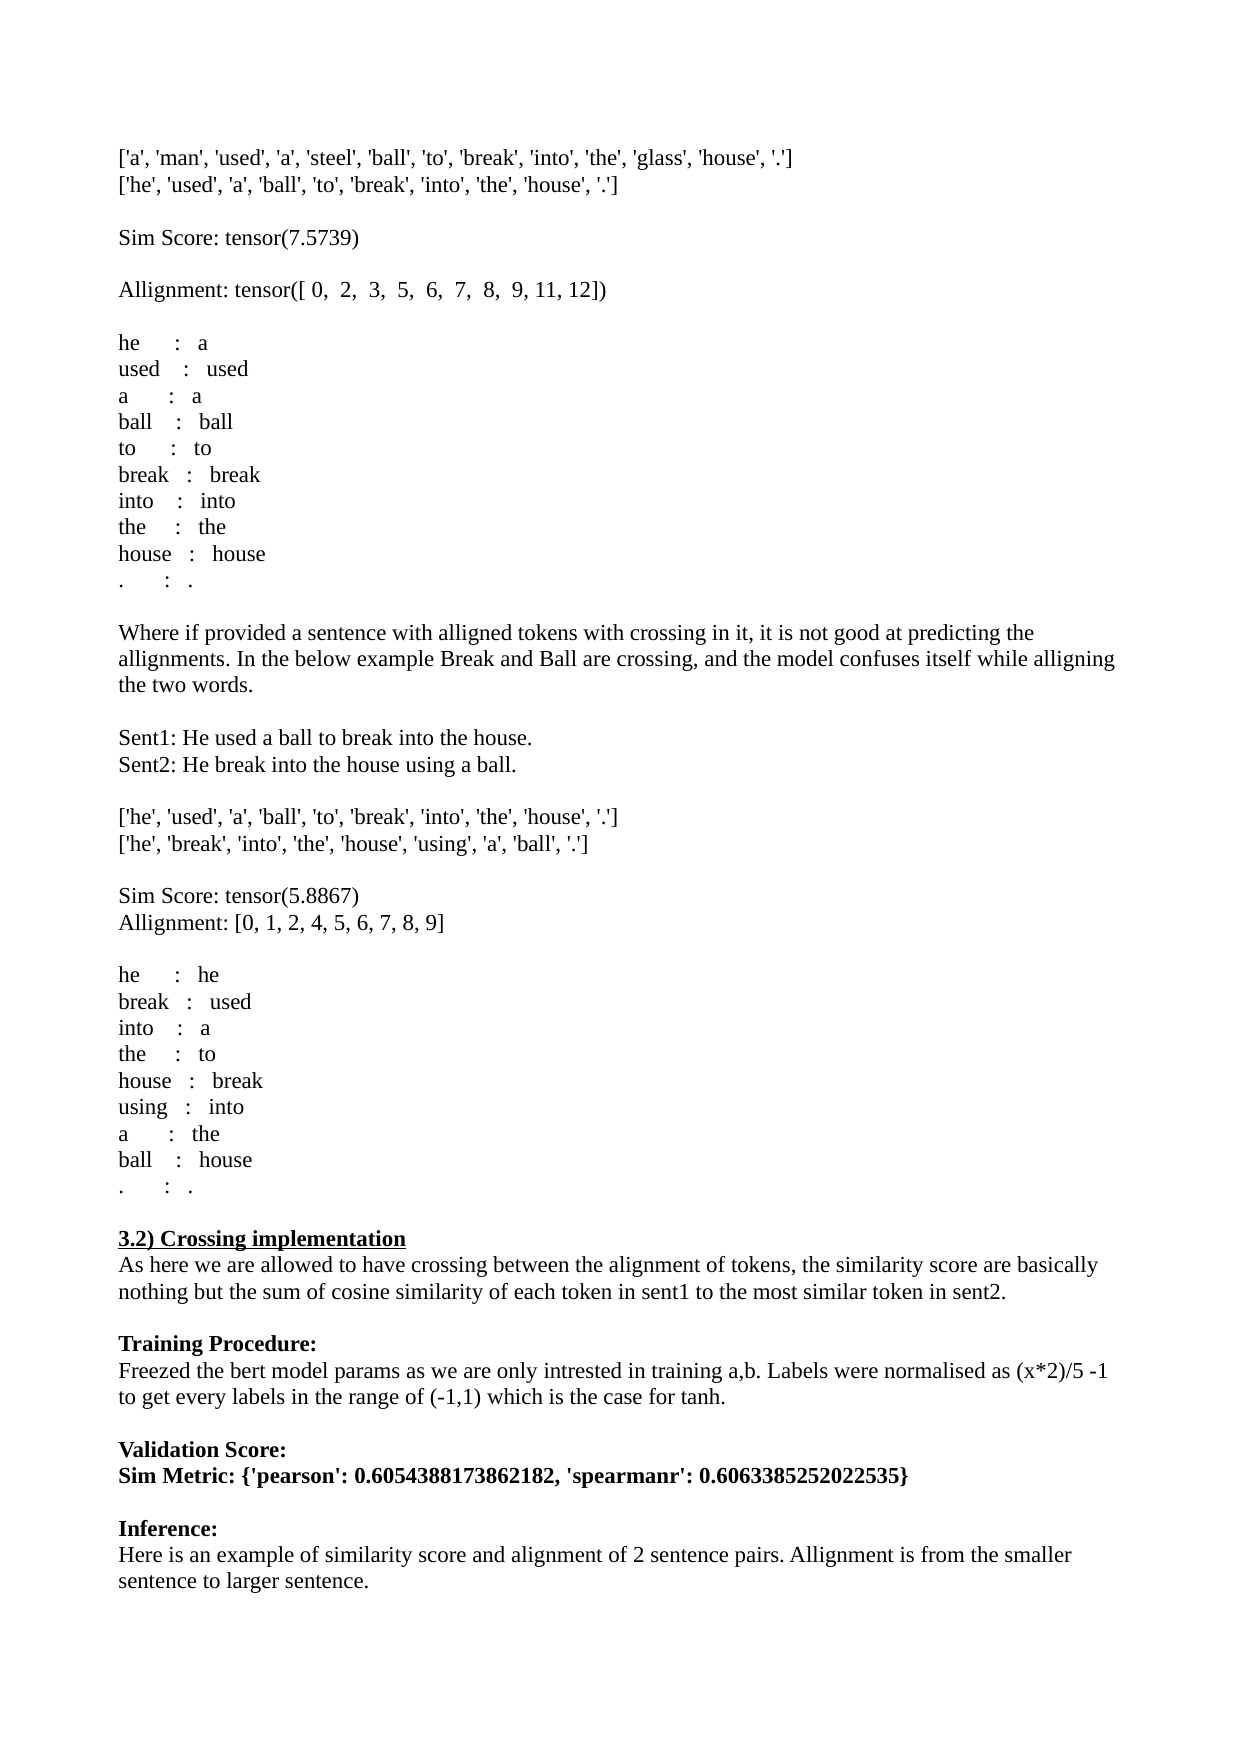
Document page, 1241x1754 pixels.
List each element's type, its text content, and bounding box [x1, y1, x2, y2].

text Training Procedure: [118, 1330, 1122, 1357]
text he : a [118, 329, 1122, 355]
text the : the [118, 513, 1122, 540]
text Here is an example of similarity score and alignment of 2 sentence pairs. Allignment is from the smaller sentence to larger sentence. [118, 1541, 1122, 1594]
text used : used [118, 355, 1122, 382]
text . : . [118, 566, 1122, 592]
text Validation Score: [118, 1436, 1122, 1462]
text ball : ball [118, 408, 1122, 434]
text break : used [118, 988, 1122, 1014]
text Sim Metric: {'pearson': 0.6054388173862182, 'spearmanr': 0.6063385252022535} [118, 1462, 1122, 1488]
text ball : house [118, 1146, 1122, 1172]
text to : to [118, 434, 1122, 461]
text into : a [118, 1014, 1122, 1041]
text ['a', 'man', 'used', 'a', 'steel', 'ball', 'to', 'break', 'into', 'the', 'glass', 'house', '.'] [118, 144, 1122, 171]
text the : to [118, 1041, 1122, 1067]
text he : he [118, 961, 1122, 988]
text Sim Score: tensor(7.5739) [118, 223, 1122, 250]
text ['he', 'break', 'into', 'the', 'house', 'using', 'a', 'ball', '.'] [118, 830, 1122, 856]
text into : into [118, 487, 1122, 513]
text Allignment: [0, 1, 2, 4, 5, 6, 7, 8, 9] [118, 909, 1122, 935]
text Sent2: He break into the house using a ball. [118, 751, 1122, 777]
text As here we are allowed to have crossing between the alignment of tokens, the similarity score are basically nothing but the sum of cosine similarity of each token in sent1 to the most similar token in sent2. [118, 1251, 1122, 1304]
text a : the [118, 1119, 1122, 1146]
text Where if provided a sentence with alligned tokens with crossing in it, it is not good at predicting the allignments. In the below example Break and Ball are crossing, and the model confuses itself while alligning the two words. [118, 619, 1122, 698]
text house : break [118, 1067, 1122, 1093]
text ['he', 'used', 'a', 'ball', 'to', 'break', 'into', 'the', 'house', '.'] [118, 803, 1122, 830]
text Sim Score: tensor(5.8867) [118, 882, 1122, 909]
text a : a [118, 382, 1122, 408]
text Freezed the bert model params as we are only intrested in training a,b. Labels were normalised as (x*2)/5 -1 to get every labels in the range of (-1,1) which is the case for tanh. [118, 1357, 1122, 1409]
text Allignment: tensor([ 0, 2, 3, 5, 6, 7, 8, 9, 11, 12]) [118, 276, 1122, 303]
text Inference: [118, 1515, 1122, 1541]
text ['he', 'used', 'a', 'ball', 'to', 'break', 'into', 'the', 'house', '.'] [118, 171, 1122, 197]
text . : . [118, 1172, 1122, 1199]
text break : break [118, 461, 1122, 487]
text house : house [118, 540, 1122, 566]
text 3.2) Crossing implementation [118, 1225, 1122, 1251]
text Sent1: He used a ball to break into the house. [118, 724, 1122, 751]
text using : into [118, 1093, 1122, 1119]
